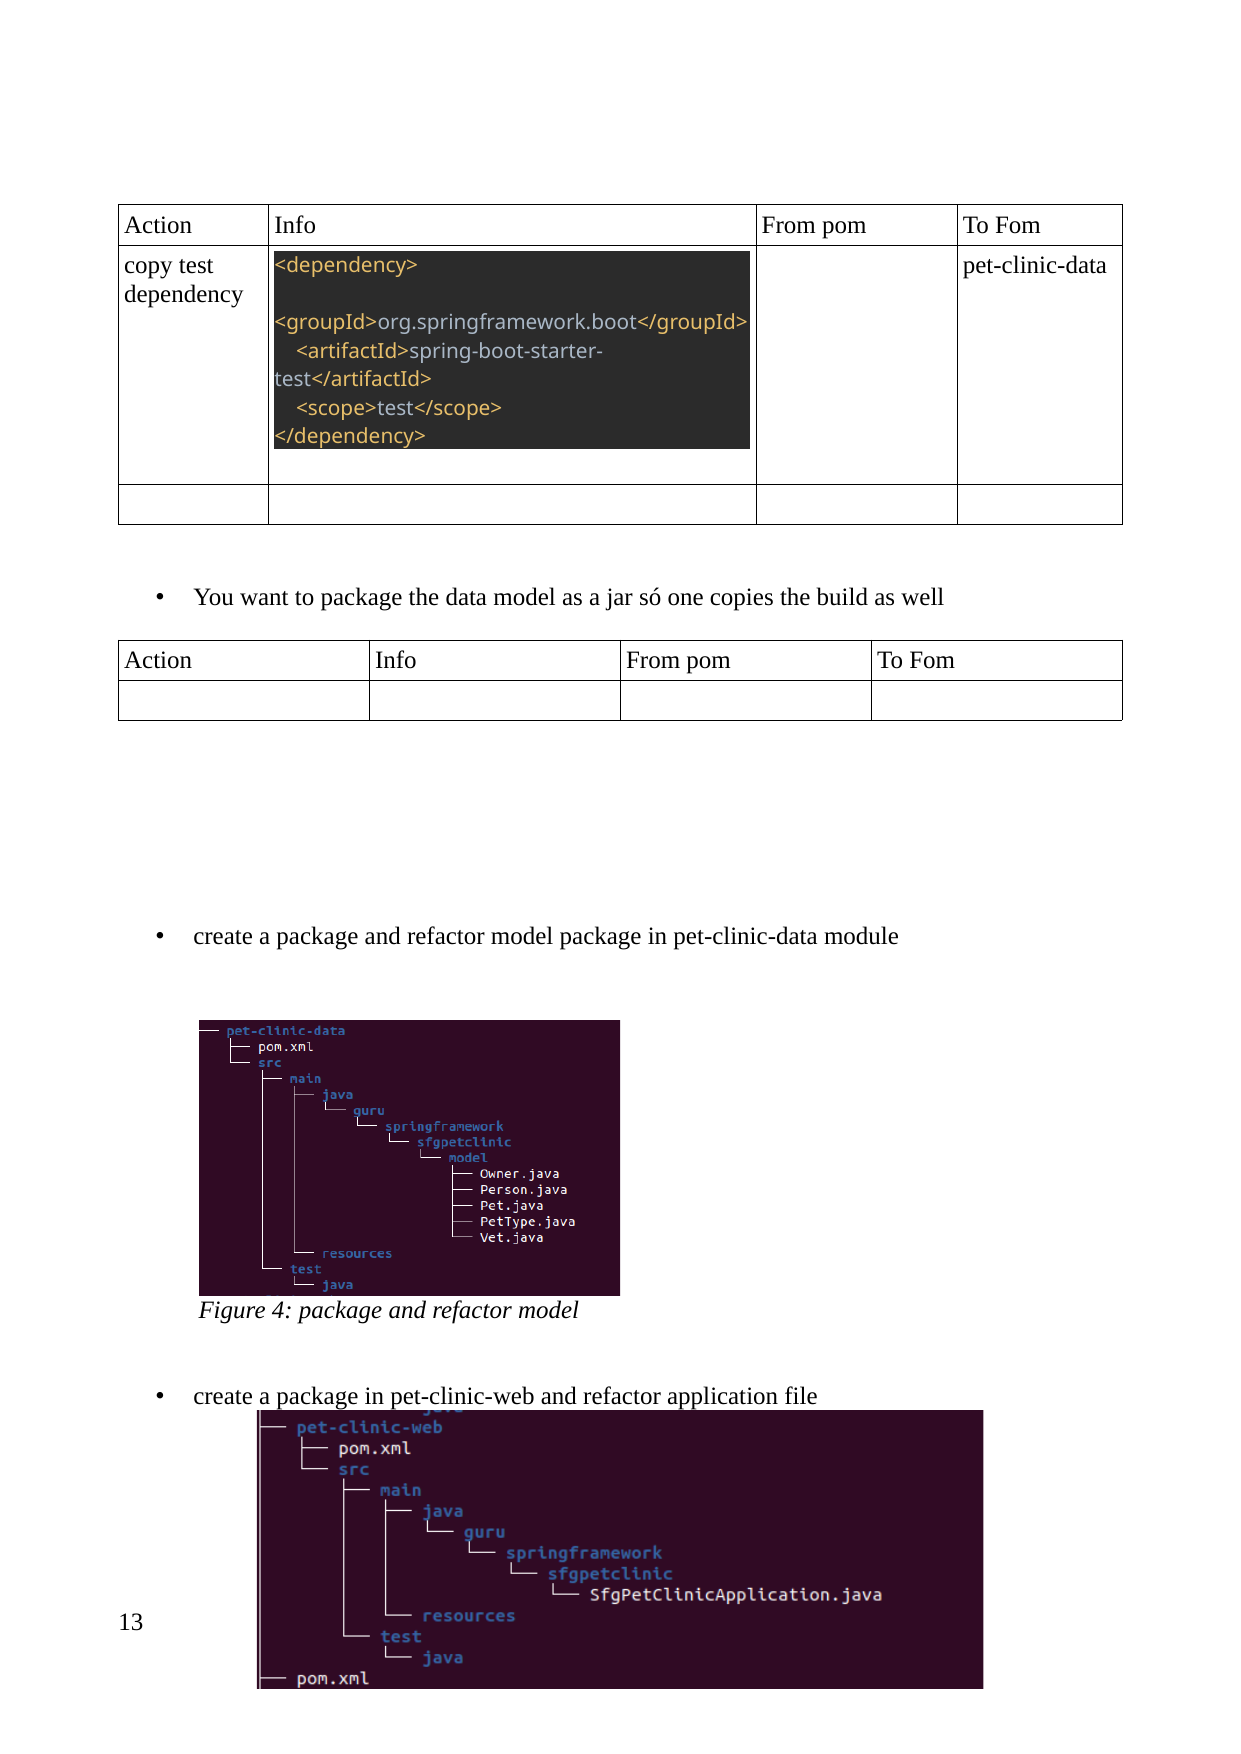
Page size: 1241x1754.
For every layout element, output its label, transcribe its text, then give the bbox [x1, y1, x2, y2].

table_cell [757, 246, 957, 484]
table_cell [119, 485, 268, 524]
table_cell [757, 485, 957, 524]
table_cell pet-clinic-data [958, 246, 1122, 484]
list create a package and refactor model package in pet-clinic-data module [156, 921, 1122, 950]
table_header Info [269, 205, 756, 245]
list You want to package the data model as a jar só one copies the build as well [156, 582, 1122, 611]
text Figure 4: package and refactor model [198, 1296, 620, 1324]
table_header From pom [621, 641, 871, 680]
table_header Action [119, 205, 268, 245]
picture [256, 1410, 984, 1689]
table_header Info [370, 641, 620, 680]
list create a package in pet-clinic-web and refactor application file [156, 1381, 1122, 1410]
picture [198, 1020, 621, 1296]
table_cell [872, 681, 1122, 720]
table_cell [269, 485, 756, 524]
table_header From pom [757, 205, 957, 245]
table_header Action [119, 641, 369, 680]
table_cell <dependency> <groupId>org.springframework.boot</groupId> <artifactId>spring-boot-starter-test</artifactId> <scope>test</scope> </dependency> [269, 246, 756, 484]
table_cell [958, 485, 1122, 524]
table_cell [370, 681, 620, 720]
table_cell [119, 681, 369, 720]
table_cell [621, 681, 871, 720]
table_cell copy test dependency [119, 246, 268, 484]
table_header To Fom [872, 641, 1122, 680]
table_header To Fom [958, 205, 1122, 245]
